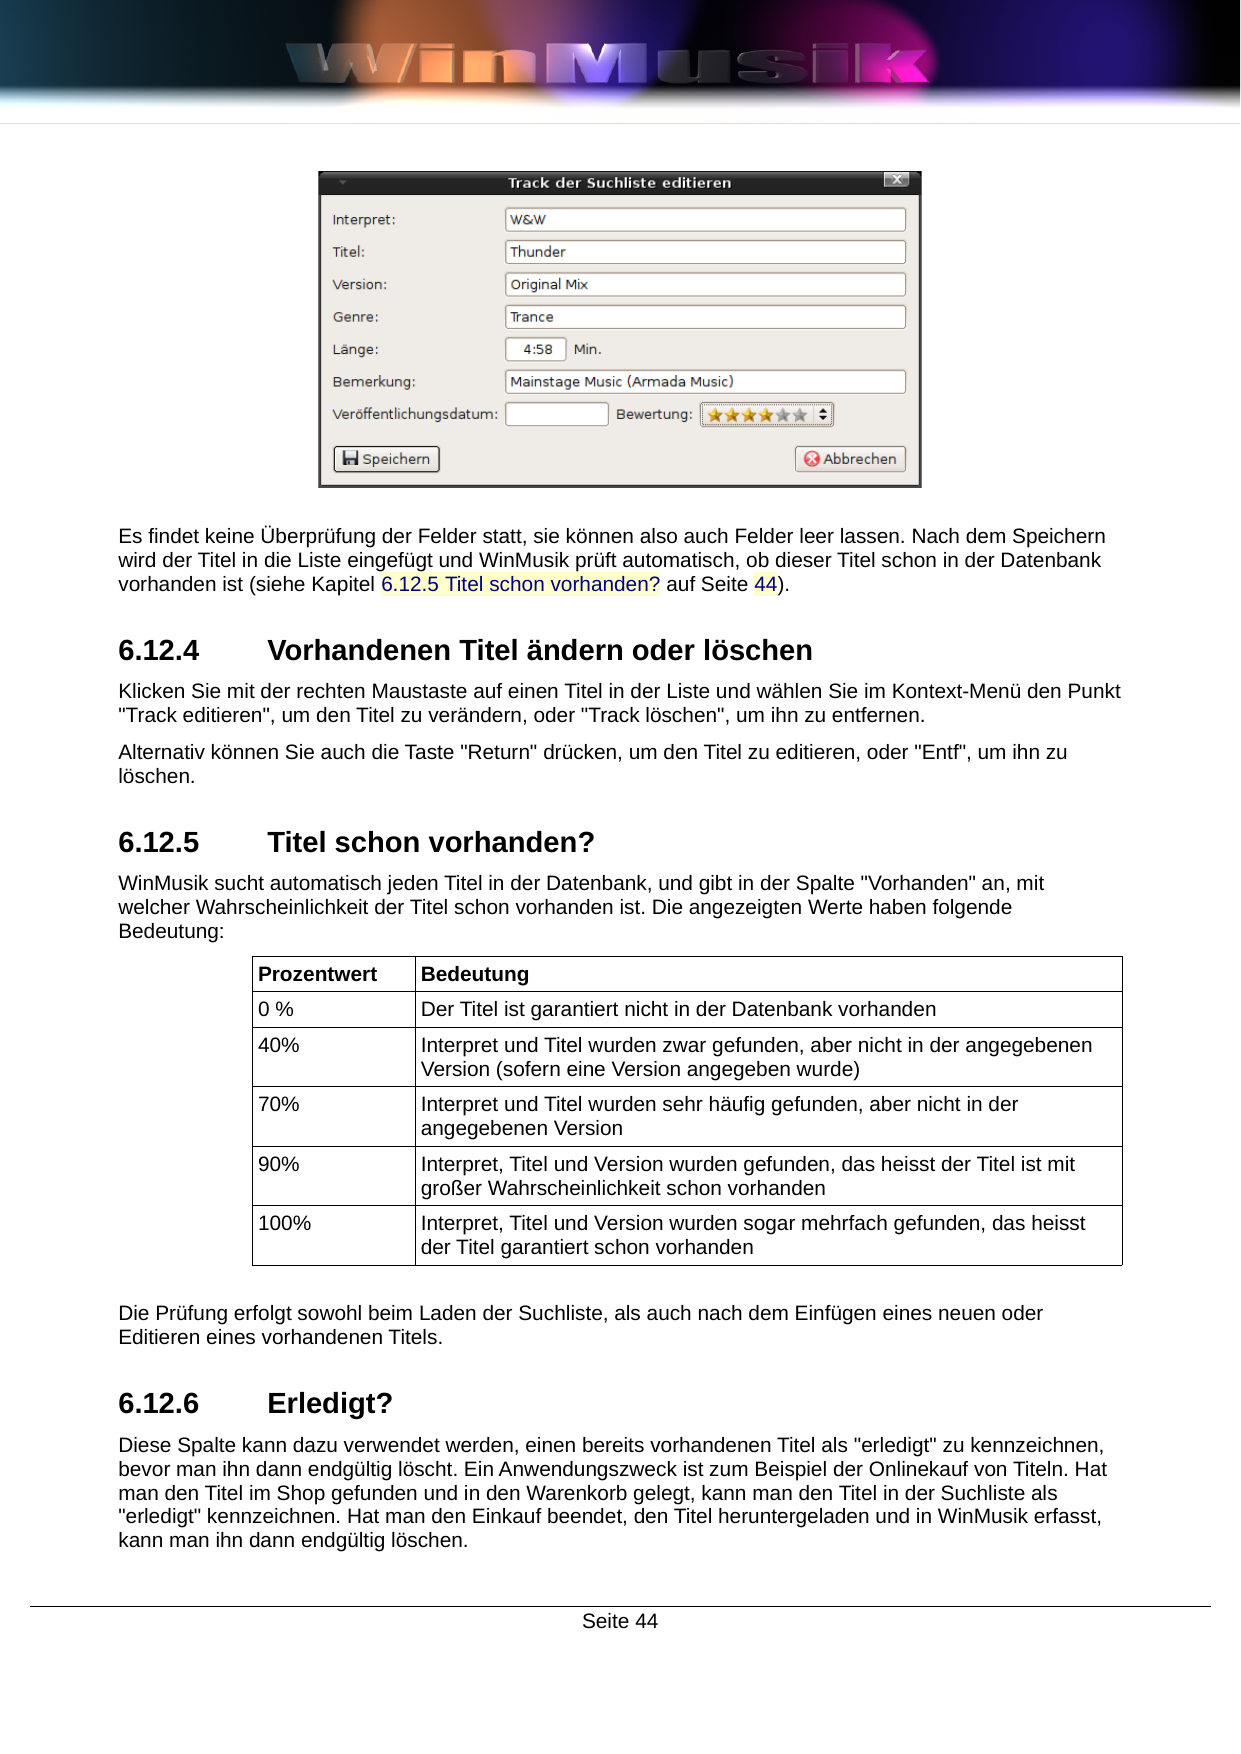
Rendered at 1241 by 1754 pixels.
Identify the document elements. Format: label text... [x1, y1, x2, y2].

subtitle Vorhandenen Titel ändern oder löschen [118, 633, 1122, 667]
table_cell Interpret und Titel wurden zwar gefunden, aber nicht in der angegebenen Version (sofern eine Version angegeben wurde) [416, 1028, 1122, 1086]
text Es findet keine Überprüfung der Felder statt, sie können also auch Felder leer lassen. Nach dem Speichern wird der Titel in die Liste eingefügt und WinMusik prüft automatisch, ob dieser Titel schon in der Datenbank vorhanden ist (siehe Kapitel 6.12.5 Titel schon vorhanden? auf Seite 44). [118, 524, 1122, 596]
table_header Prozentwert [253, 957, 415, 991]
table_cell 90% [253, 1147, 415, 1205]
text Die Prüfung erfolgt sowohl beim Laden der Suchliste, als auch nach dem Einfügen eines neuen oder Editieren eines vorhandenen Titels. [118, 1301, 1122, 1349]
table_cell Interpret, Titel und Version wurden gefunden, das heisst der Titel ist mit großer Wahrscheinlichkeit schon vorhanden [416, 1147, 1122, 1205]
table_cell Interpret, Titel und Version wurden sogar mehrfach gefunden, das heisst der Titel garantiert schon vorhanden [416, 1206, 1122, 1264]
table_cell 100% [253, 1206, 415, 1264]
text Klicken Sie mit der rechten Maustaste auf einen Titel in der Liste und wählen Sie im Kontext-Menü den Punkt "Track editieren", um den Titel zu verändern, oder "Track löschen", um ihn zu entfernen. [118, 679, 1122, 727]
subtitle Erledigt? [118, 1386, 1122, 1420]
table_cell 0 % [253, 992, 415, 1027]
text Diese Spalte kann dazu verwendet werden, einen bereits vorhandenen Titel als "erledigt" zu kennzeichnen, bevor man ihn dann endgültig löscht. Ein Anwendungszweck ist zum Beispiel der Onlinekauf von Titeln. Hat man den Titel im Shop gefunden und in den Warenkorb gelegt, kann man den Titel in der Suchliste als "erledigt" kennzeichnen. Hat man den Einkauf beendet, den Titel heruntergeladen und in WinMusik erfasst, kann man ihn dann endgültig löschen. [118, 1432, 1122, 1552]
text Alternativ können Sie auch die Taste "Return" drücken, um den Titel zu editieren, oder "Entf", um ihn zu löschen. [118, 740, 1122, 788]
subtitle Titel schon vorhanden? [118, 825, 1122, 859]
table_cell Der Titel ist garantiert nicht in der Datenbank vorhanden [416, 992, 1122, 1027]
table_cell 40% [253, 1028, 415, 1086]
picture [318, 171, 922, 488]
table_header Bedeutung [416, 957, 1122, 991]
table_cell 70% [253, 1087, 415, 1146]
text WinMusik sucht automatisch jeden Titel in der Datenbank, und gibt in der Spalte "Vorhanden" an, mit welcher Wahrscheinlichkeit der Titel schon vorhanden ist. Die angezeigten Werte haben folgende Bedeutung: [118, 871, 1122, 943]
table_cell Interpret und Titel wurden sehr häufig gefunden, aber nicht in der angegebenen Version [416, 1087, 1122, 1146]
